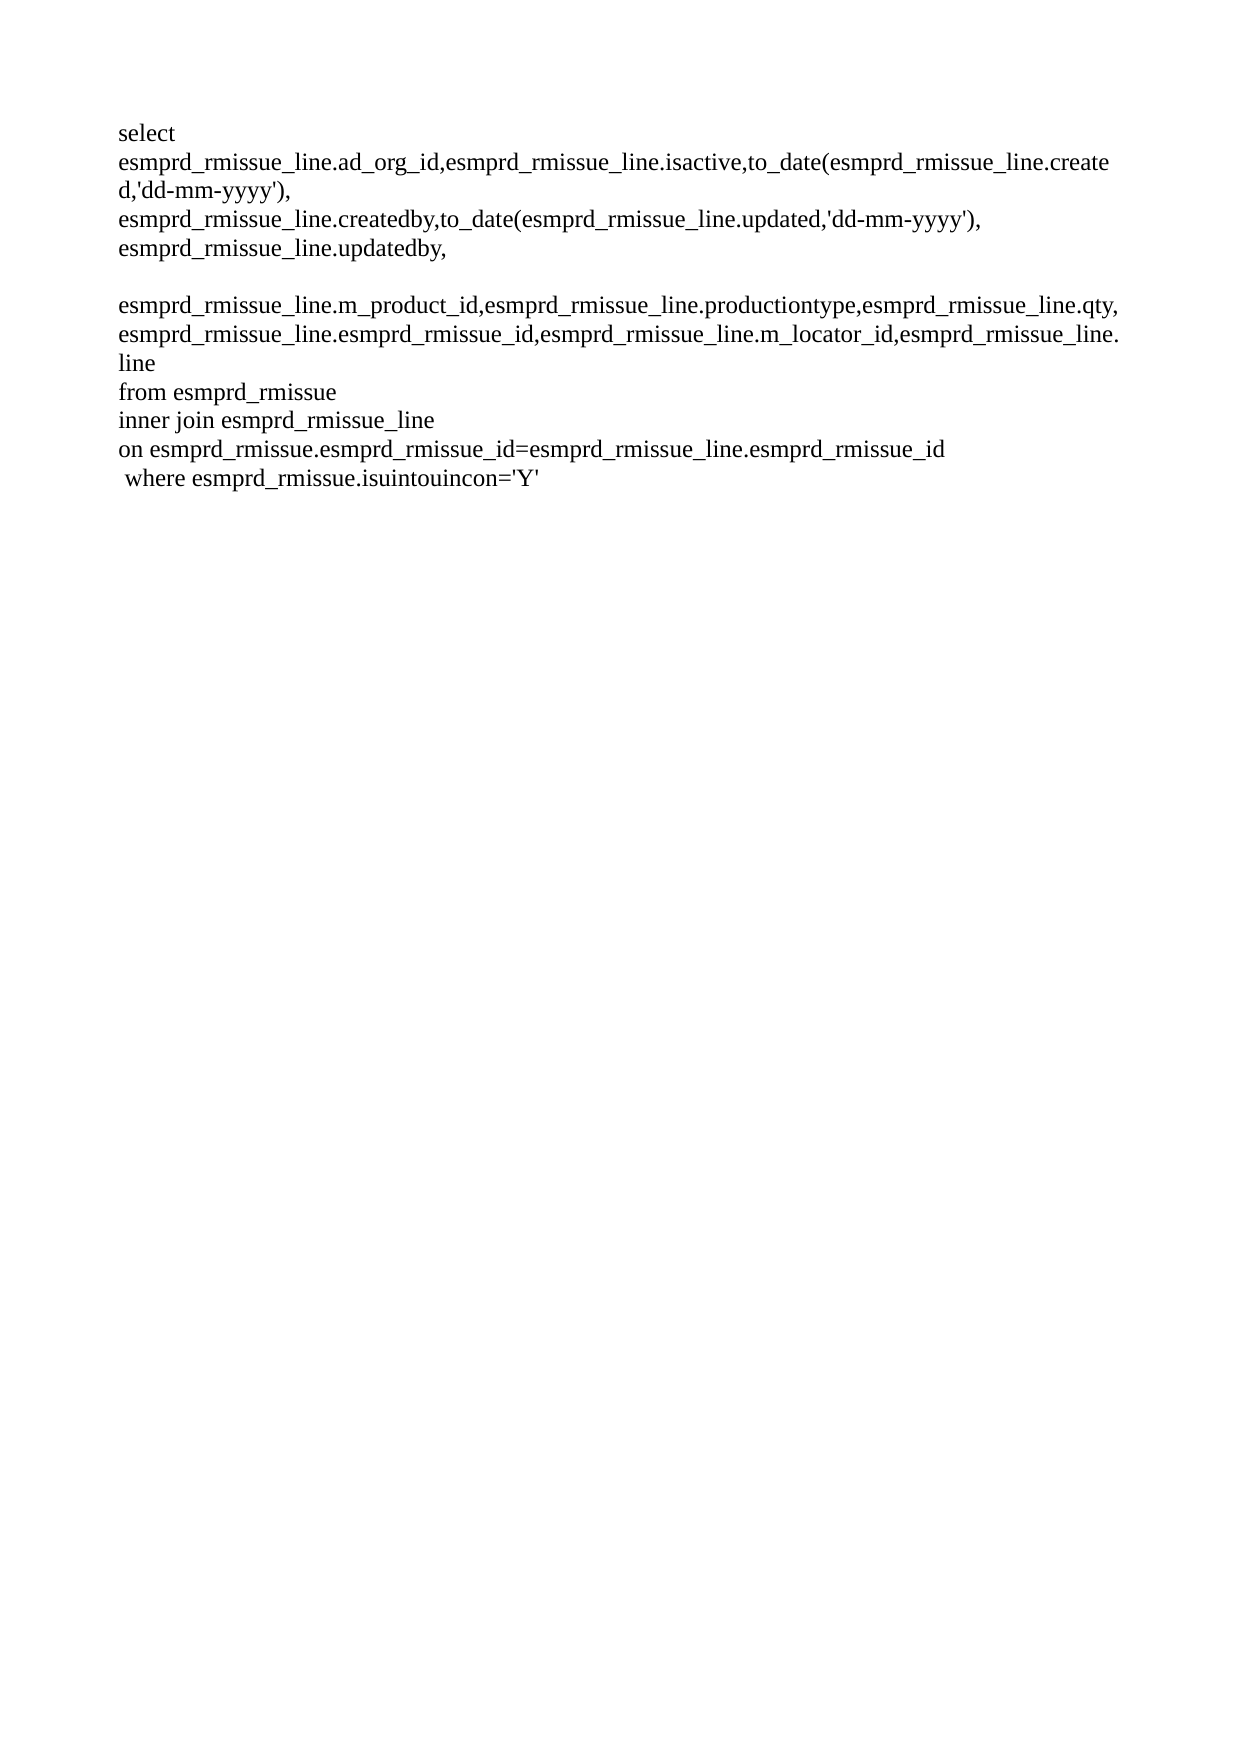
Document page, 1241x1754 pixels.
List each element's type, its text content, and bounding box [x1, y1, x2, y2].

text inner join esmprd_rmissue_line [118, 406, 1122, 434]
text select esmprd_rmissue_line.ad_org_id,esmprd_rmissue_line.isactive,to_date(esmprd_rmissue_line.created,'dd-mm-yyyy'), [118, 118, 1122, 204]
text from esmprd_rmissue [118, 377, 1122, 406]
text esmprd_rmissue_line.m_product_id,esmprd_rmissue_line.productiontype,esmprd_rmissue_line.qty, [118, 262, 1122, 319]
text esmprd_rmissue_line.updatedby, [118, 233, 1122, 262]
text where esmprd_rmissue.isuintouincon='Y' [118, 463, 1122, 492]
text esmprd_rmissue_line.createdby,to_date(esmprd_rmissue_line.updated,'dd-mm-yyyy'), [118, 204, 1122, 233]
text esmprd_rmissue_line.esmprd_rmissue_id,esmprd_rmissue_line.m_locator_id,esmprd_rmissue_line.line [118, 319, 1122, 377]
text on esmprd_rmissue.esmprd_rmissue_id=esmprd_rmissue_line.esmprd_rmissue_id [118, 434, 1122, 463]
